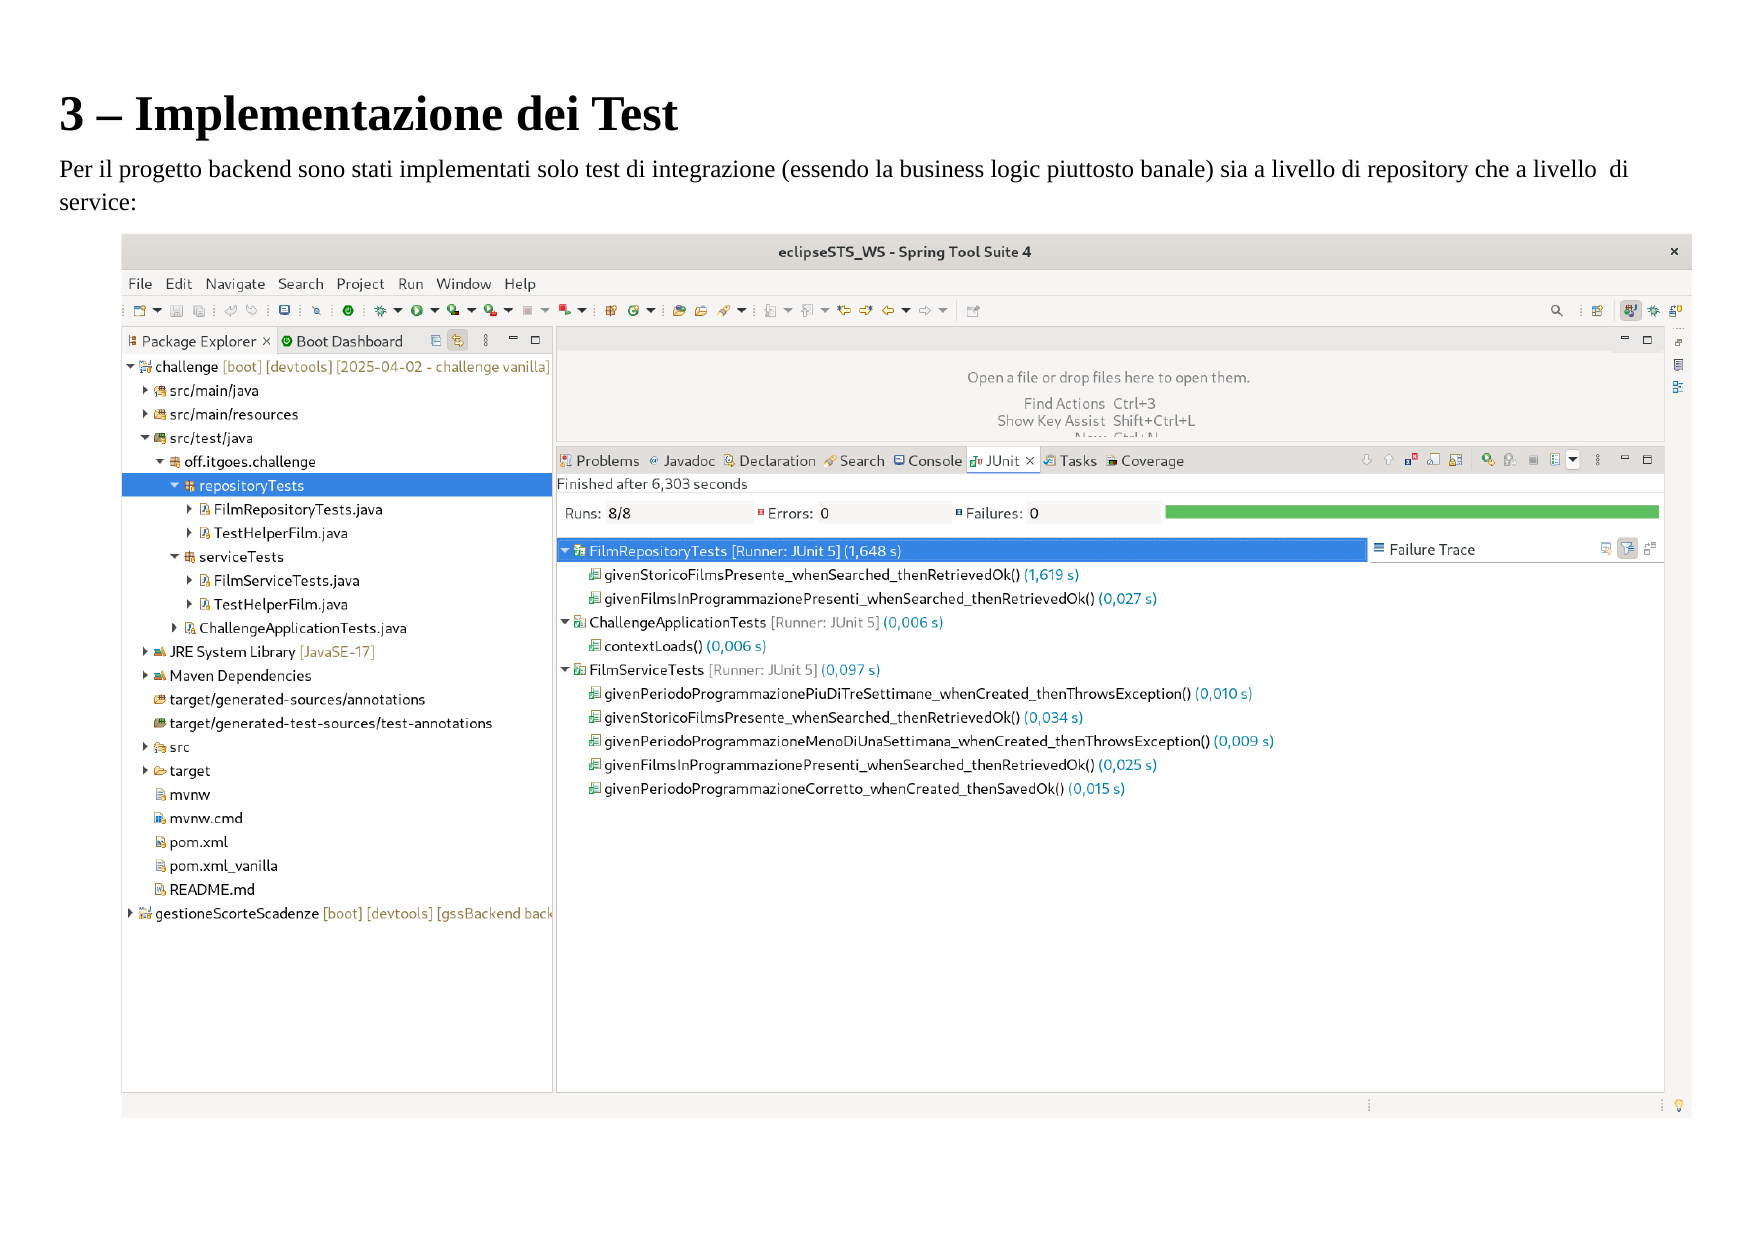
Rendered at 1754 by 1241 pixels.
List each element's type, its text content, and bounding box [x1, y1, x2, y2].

text Per il progetto backend sono stati implementati solo test di integrazione (essendo la business logic piuttosto banale) sia a livello di repository che a livello di service: [59, 154, 1695, 216]
picture [121, 233, 1692, 1118]
subtitle 3 – Implementazione dei Test [59, 84, 1695, 142]
